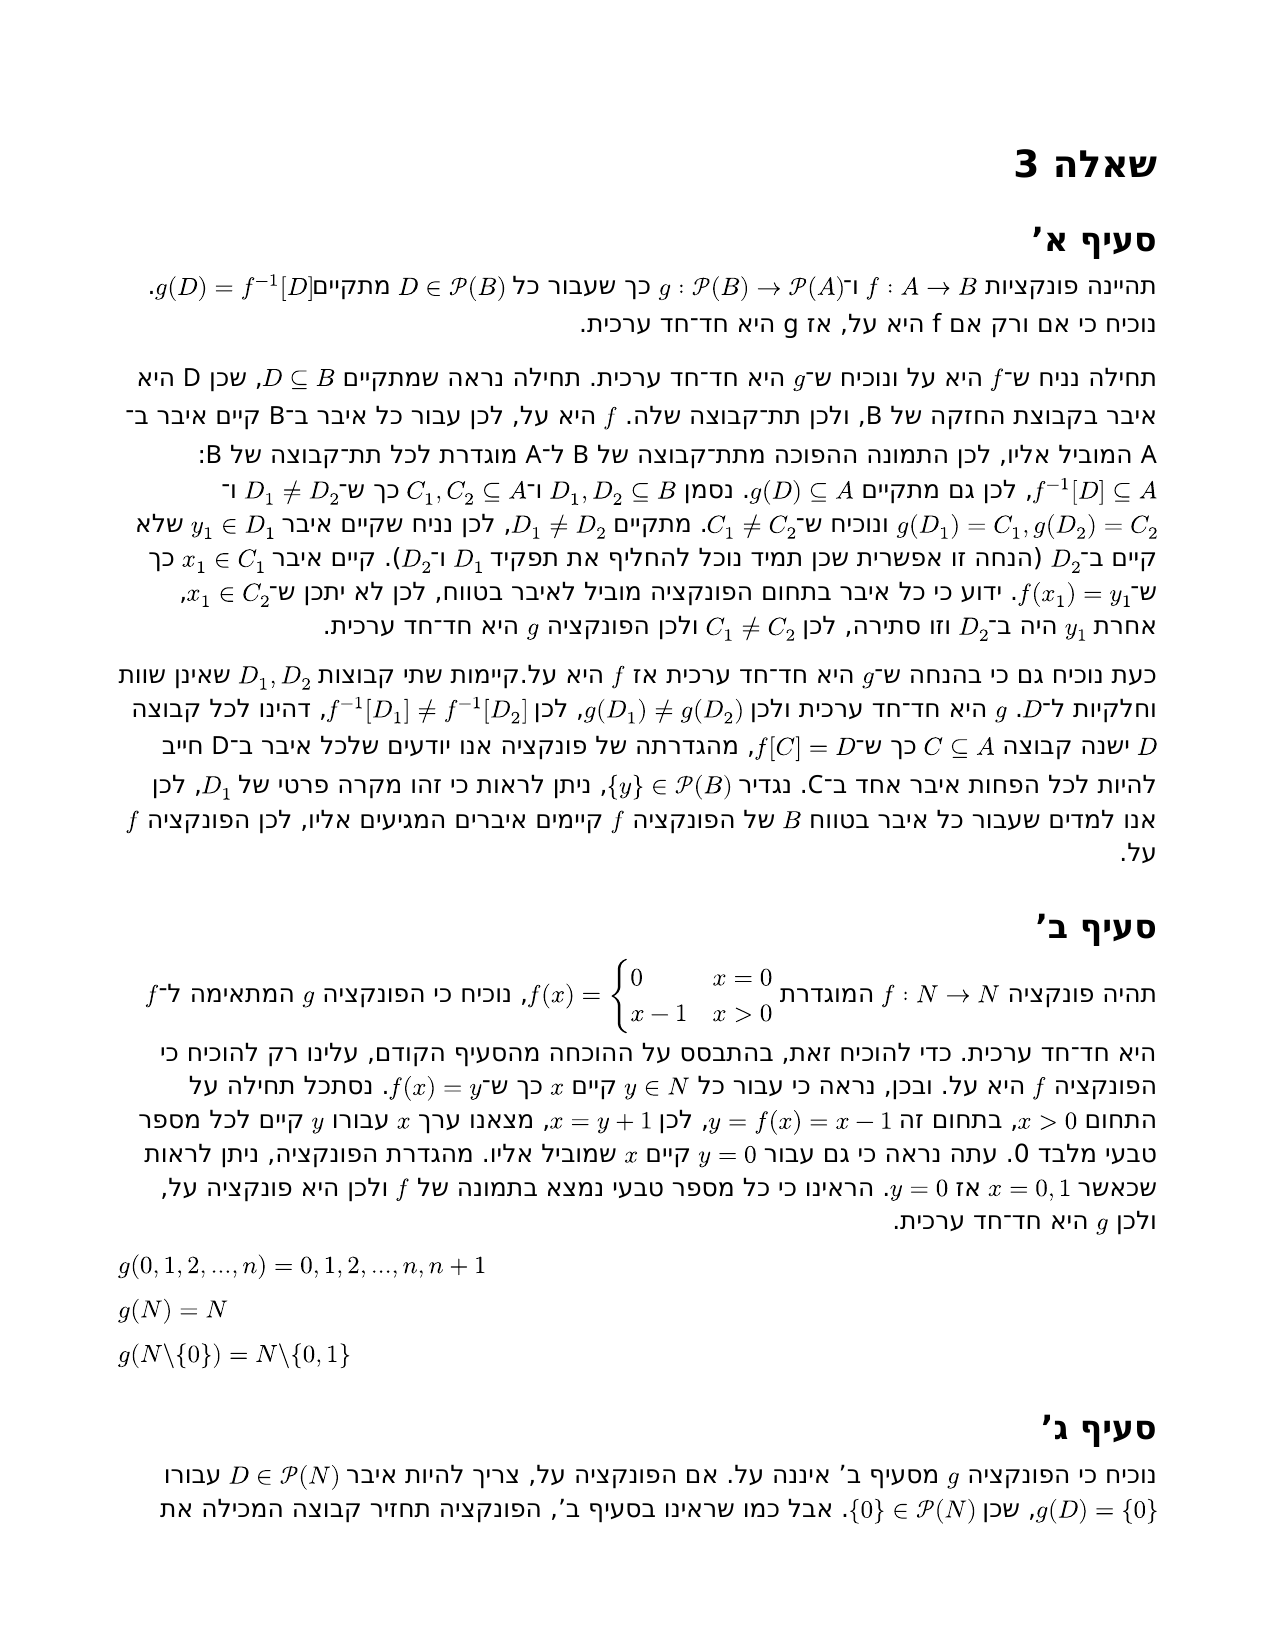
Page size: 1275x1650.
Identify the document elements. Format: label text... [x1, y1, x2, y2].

text תהיינה פונקציות ו־ כך שעבור כל מתקיים. נוכיח כי אם ורק אם f היא על, אז g היא חד־חד ערכית. [118, 271, 1157, 339]
text נוכיח כי הפונקציה מסעיף ב’ איננה על. אם הפונקציה על, צריך להיות איבר עבורו , שכן . אבל כמו שראינו בסעיף ב’, הפונקציה תחזיר קבוצה המכילה את [118, 1460, 1157, 1524]
subtitle סעיף א’ [118, 220, 1157, 259]
subtitle סעיף ב’ [118, 907, 1157, 946]
text תחילה נניח ש־ היא על ונוכיח ש־ היא חד־חד ערכית. תחילה נראה שמתקיים , שכן D היא איבר בקבוצת החזקה של B, ולכן תת־קבוצה שלה. היא על, לכן עבור כל איבר ב־B קיים איבר ב־A המוביל אליו, לכן התמונה ההפוכה מתת־קבוצה של B ל־A מוגדרת לכל תת־קבוצה של B: , לכן גם מתקיים . נסמן ו־ כך ש־ ו־ ונוכיח ש־. מתקיים , לכן נניח שקיים איבר שלא קיים ב־ (הנחה זו אפשרית שכן תמיד נוכל להחליף את תפקיד ו־). קיים איבר כך ש־. ידוע כי כל איבר בתחום הפונקציה מוביל לאיבר בטווח, לכן לא יתכן ש־, אחרת היה ב־ וזו סתירה, לכן ולכן הפונקציה היא חד־חד ערכית. [118, 359, 1157, 641]
text כעת נוכיח גם כי בהנחה ש־ היא חד־חד ערכית אז היא על.קיימות שתי קבוצות שאינן שוות וחלקיות ל־. היא חד־חד ערכית ולכן , לכן , דהינו לכל קבוצה ישנה קבוצה כך ש־, מהגדרתה של פונקציה אנו יודעים שלכל איבר ב־D חייב להיות לכל הפחות איבר אחד ב־C. נגדיר , ניתן לראות כי זהו מקרה פרטי של , לכן אנו למדים שעבור כל איבר בטווח של הפונקציה קיימים איברים המגיעים אליו, לכן הפונקציה על. [118, 660, 1157, 868]
text תהיה פונקציה המוגדרת , נוכיח כי הפונקציה המתאימה ל־ היא חד־חד ערכית. כדי להוכיח זאת, בהתבסס על ההוכחה מהסעיף הקודם, עלינו רק להוכיח כי הפונקציה היא על. ובכן, נראה כי עבור כל קיים כך ש־. נסתכל תחילה על התחום , בתחום זה , לכן , מצאנו ערך עבורו קיים לכל מספר טבעי מלבד 0. עתה נראה כי גם עבור קיים שמוביל אליו. מהגדרת הפונקציה, ניתן לראות שכאשר אז . הראינו כי כל מספר טבעי נמצא בתמונה של ולכן היא פונקציה על, ולכן היא חד־חד ערכית. [118, 959, 1157, 1235]
subtitle שאלה 3 [118, 143, 1157, 187]
subtitle סעיף ג’ [118, 1409, 1157, 1448]
